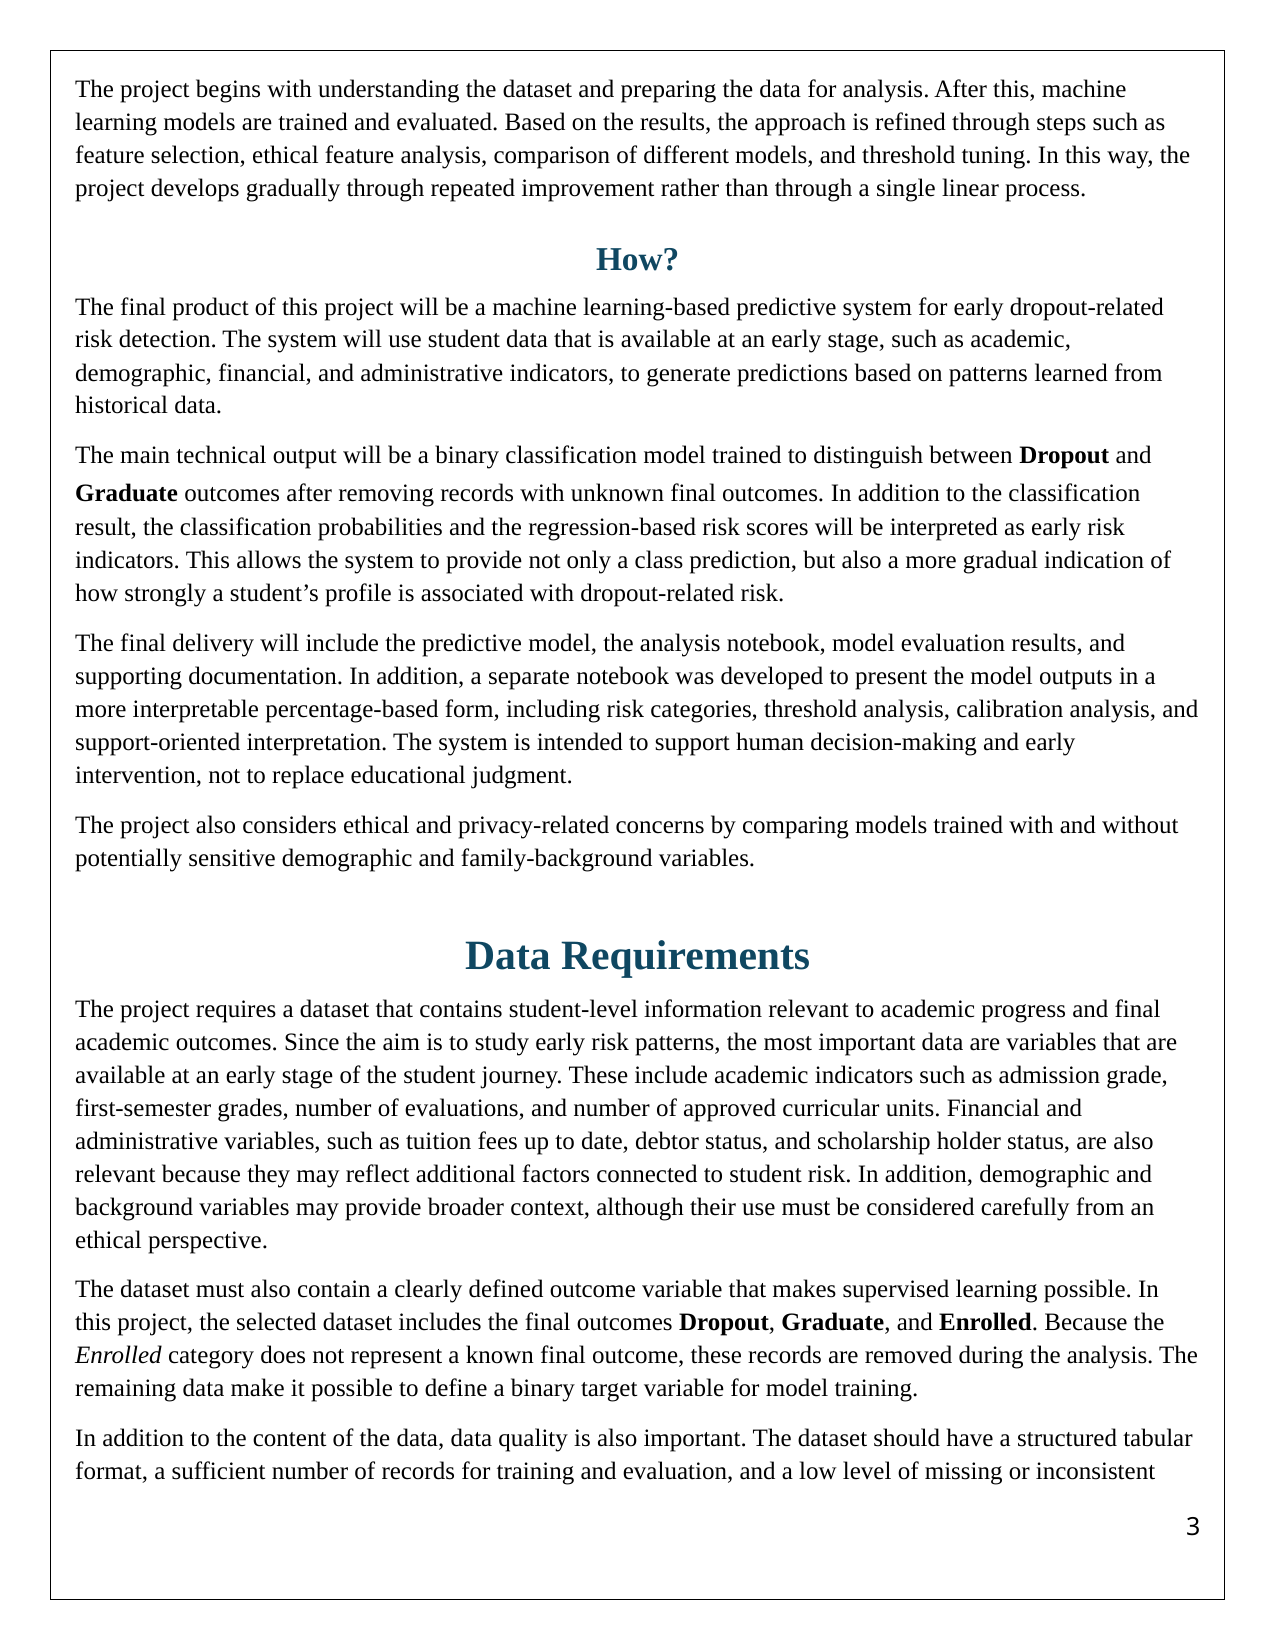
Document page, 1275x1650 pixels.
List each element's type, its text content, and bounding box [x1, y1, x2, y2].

text The project requires a dataset that contains student-level information relevant to academic progress and final academic outcomes. Since the aim is to study early risk patterns, the most important data are variables that are available at an early stage of the student journey. These include academic indicators such as admission grade, first-semester grades, number of evaluations, and number of approved curricular units. Financial and administrative variables, such as tuition fees up to date, debtor status, and scholarship holder status, are also relevant because they may reflect additional factors connected to student risk. In addition, demographic and background variables may provide broader context, although their use must be considered carefully from an ethical perspective. [75, 994, 1200, 1253]
subtitle Data Requirements [75, 930, 1200, 978]
text The final product of this project will be a machine learning-based predictive system for early dropout-related risk detection. The system will use student data that is available at an early stage, such as academic, demographic, financial, and administrative indicators, to generate predictions based on patterns learned from historical data. [75, 292, 1200, 419]
text The final delivery will include the predictive model, the analysis notebook, model evaluation results, and supporting documentation. In addition, a separate notebook was developed to present the model outputs in a more interpretable percentage-based form, including risk categories, threshold analysis, calibration analysis, and support-oriented interpretation. The system is intended to support human decision-making and early intervention, not to replace educational judgment. [75, 628, 1200, 789]
text The project begins with understanding the dataset and preparing the data for analysis. After this, machine learning models are trained and evaluated. Based on the results, the approach is refined through steps such as feature selection, ethical feature analysis, comparison of different models, and threshold tuning. In this way, the project develops gradually through repeated improvement rather than through a single linear process. [75, 74, 1200, 202]
text In addition to the content of the data, data quality is also important. The dataset should have a structured tabular format, a sufficient number of records for training and evaluation, and a low level of missing or inconsistent [75, 1423, 1200, 1485]
text The main technical output will be a binary classification model trained to distinguish between Dropout and Graduate outcomes after removing records with unknown final outcomes. In addition to the classification result, the classification probabilities and the regression-based risk scores will be interpreted as early risk indicators. This allows the system to provide not only a class prediction, but also a more gradual indication of how strongly a student’s profile is associated with dropout-related risk. [75, 440, 1200, 607]
subtitle How? [75, 239, 1200, 277]
text The dataset must also contain a clearly defined outcome variable that makes supervised learning possible. In this project, the selected dataset includes the final outcomes Dropout, Graduate, and Enrolled. Because the Enrolled category does not represent a known final outcome, these records are removed during the analysis. The remaining data make it possible to define a binary target variable for model training. [75, 1274, 1200, 1402]
text The project also considers ethical and privacy-related concerns by comparing models trained with and without potentially sensitive demographic and family-background variables. [75, 810, 1200, 872]
